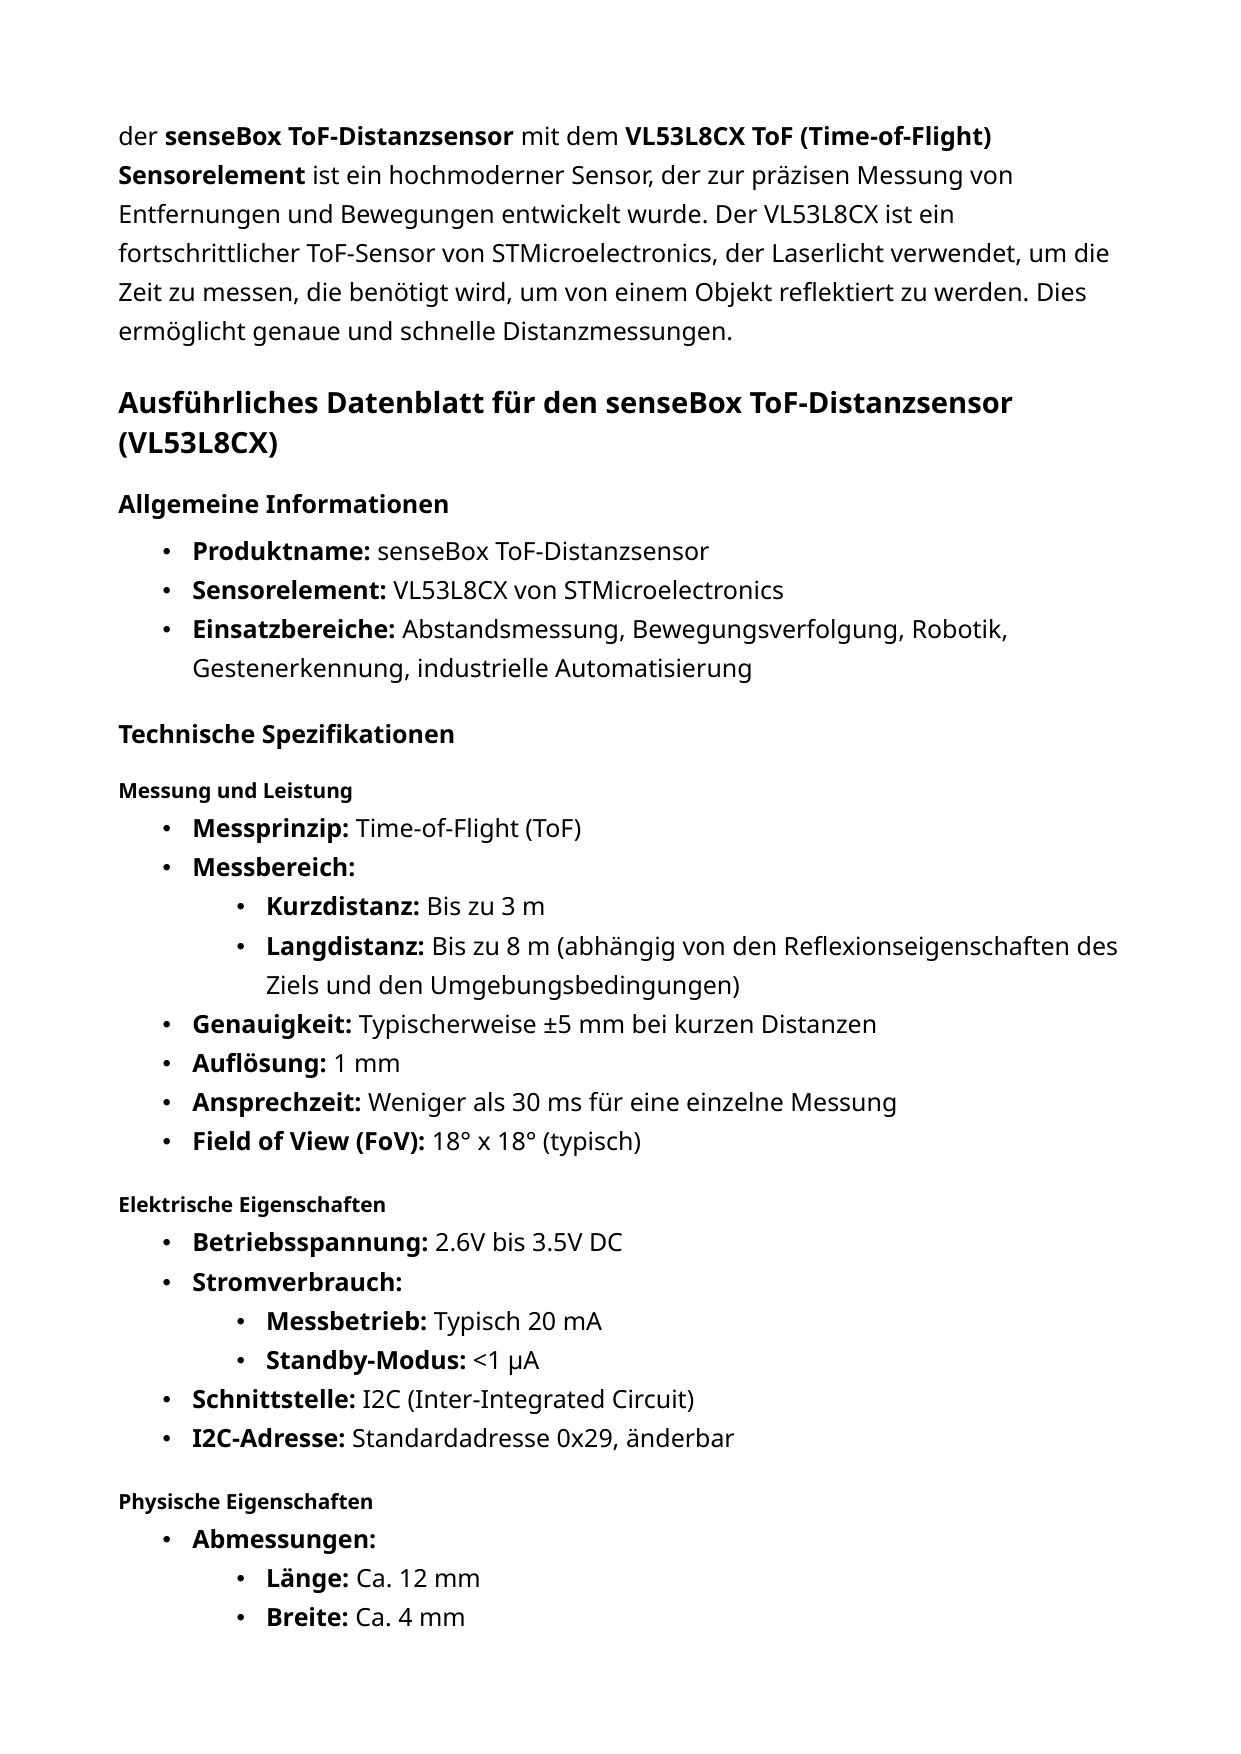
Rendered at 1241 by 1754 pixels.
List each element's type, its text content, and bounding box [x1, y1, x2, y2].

list Field of View (FoV): 18° x 18° (typisch) [162, 1124, 1122, 1158]
list Standby-Modus: <1 µA [236, 1342, 1122, 1377]
subtitle Technische Spezifikationen [118, 717, 1122, 751]
list Auflösung: 1 mm [162, 1046, 1122, 1080]
list Länge: Ca. 12 mm [236, 1561, 1122, 1595]
list Messbetrieb: Typisch 20 mA [236, 1303, 1122, 1337]
list Einsatzbereiche: Abstandsmessung, Bewegungsverfolgung, Robotik, Gestenerkennung, industrielle Automatisierung [162, 612, 1122, 685]
list Abmessungen: [162, 1522, 1122, 1556]
list Sensorelement: VL53L8CX von STMicroelectronics [162, 572, 1122, 606]
list I2C-Adresse: Standardadresse 0x29, änderbar [162, 1421, 1122, 1455]
list Betriebsspannung: 2.6V bis 3.5V DC [162, 1225, 1122, 1259]
list Produktname: senseBox ToF-Distanzsensor [162, 533, 1122, 567]
subtitle Elektrische Eigenschaften [118, 1190, 1122, 1219]
list Ansprechzeit: Weniger als 30 ms für eine einzelne Messung [162, 1085, 1122, 1119]
list Schnittstelle: I2C (Inter-Integrated Circuit) [162, 1382, 1122, 1416]
list Messbereich: [162, 850, 1122, 884]
subtitle Allgemeine Informationen [118, 487, 1122, 521]
subtitle Ausführliches Datenblatt für den senseBox ToF-Distanzsensor (VL53L8CX) [118, 382, 1122, 462]
list Langdistanz: Bis zu 8 m (abhängig von den Reflexionseigenschaften des Ziels und den Umgebungsbedingungen) [236, 928, 1122, 1001]
subtitle Messung und Leistung [118, 776, 1122, 804]
list Genauigkeit: Typischerweise ±5 mm bei kurzen Distanzen [162, 1007, 1122, 1041]
text der senseBox ToF-Distanzsensor mit dem VL53L8CX ToF (Time-of-Flight) Sensorelement ist ein hochmoderner Sensor, der zur präzisen Messung von Entfernungen und Bewegungen entwickelt wurde. Der VL53L8CX ist ein fortschrittlicher ToF-Sensor von STMicroelectronics, der Laserlicht verwendet, um die Zeit zu messen, die benötigt wird, um von einem Objekt reflektiert zu werden. Dies ermöglicht genaue und schnelle Distanzmessungen. [118, 118, 1122, 348]
list Breite: Ca. 4 mm [236, 1600, 1122, 1634]
list Messprinzip: Time-of-Flight (ToF) [162, 811, 1122, 845]
subtitle Physische Eigenschaften [118, 1487, 1122, 1516]
list Kurzdistanz: Bis zu 3 m [236, 889, 1122, 923]
list Stromverbrauch: [162, 1264, 1122, 1298]
